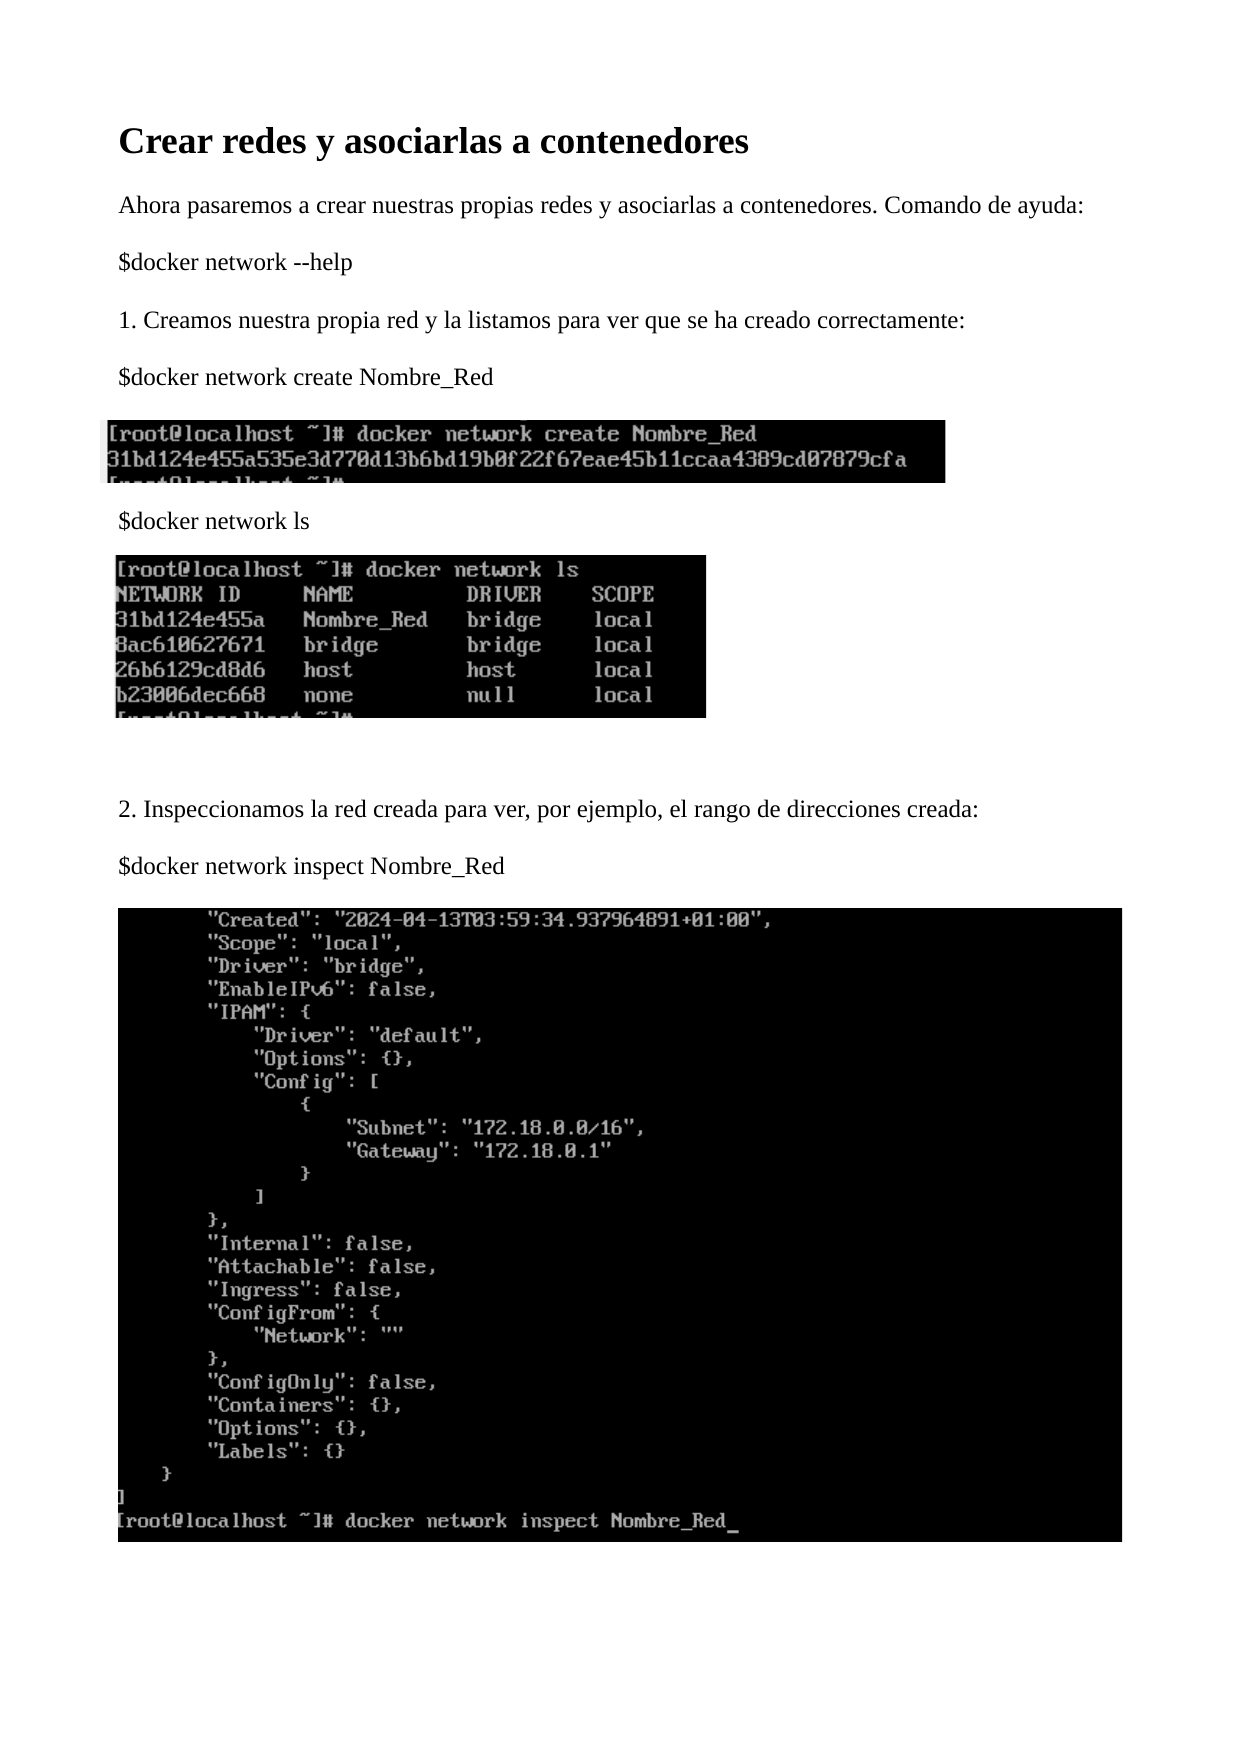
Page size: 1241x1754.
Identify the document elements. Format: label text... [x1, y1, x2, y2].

text $docker network inspect Nombre_Red [118, 851, 1122, 880]
text 2. Inspeccionamos la red creada para ver, por ejemplo, el rango de direcciones creada: [118, 794, 1122, 822]
picture [118, 908, 1123, 1542]
text Crear redes y asociarlas a contenedores [118, 118, 1122, 161]
text 1. Creamos nuestra propia red y la listamos para ver que se ha creado correctamente: [118, 305, 1122, 334]
picture [113, 555, 707, 718]
picture [100, 420, 946, 483]
text Ahora pasaremos a crear nuestras propias redes y asociarlas a contenedores. Comando de ayuda: [118, 190, 1122, 219]
text $docker network create Nombre_Red [118, 362, 1122, 391]
text $docker network --help [118, 247, 1122, 276]
text $docker network ls [118, 506, 1122, 535]
